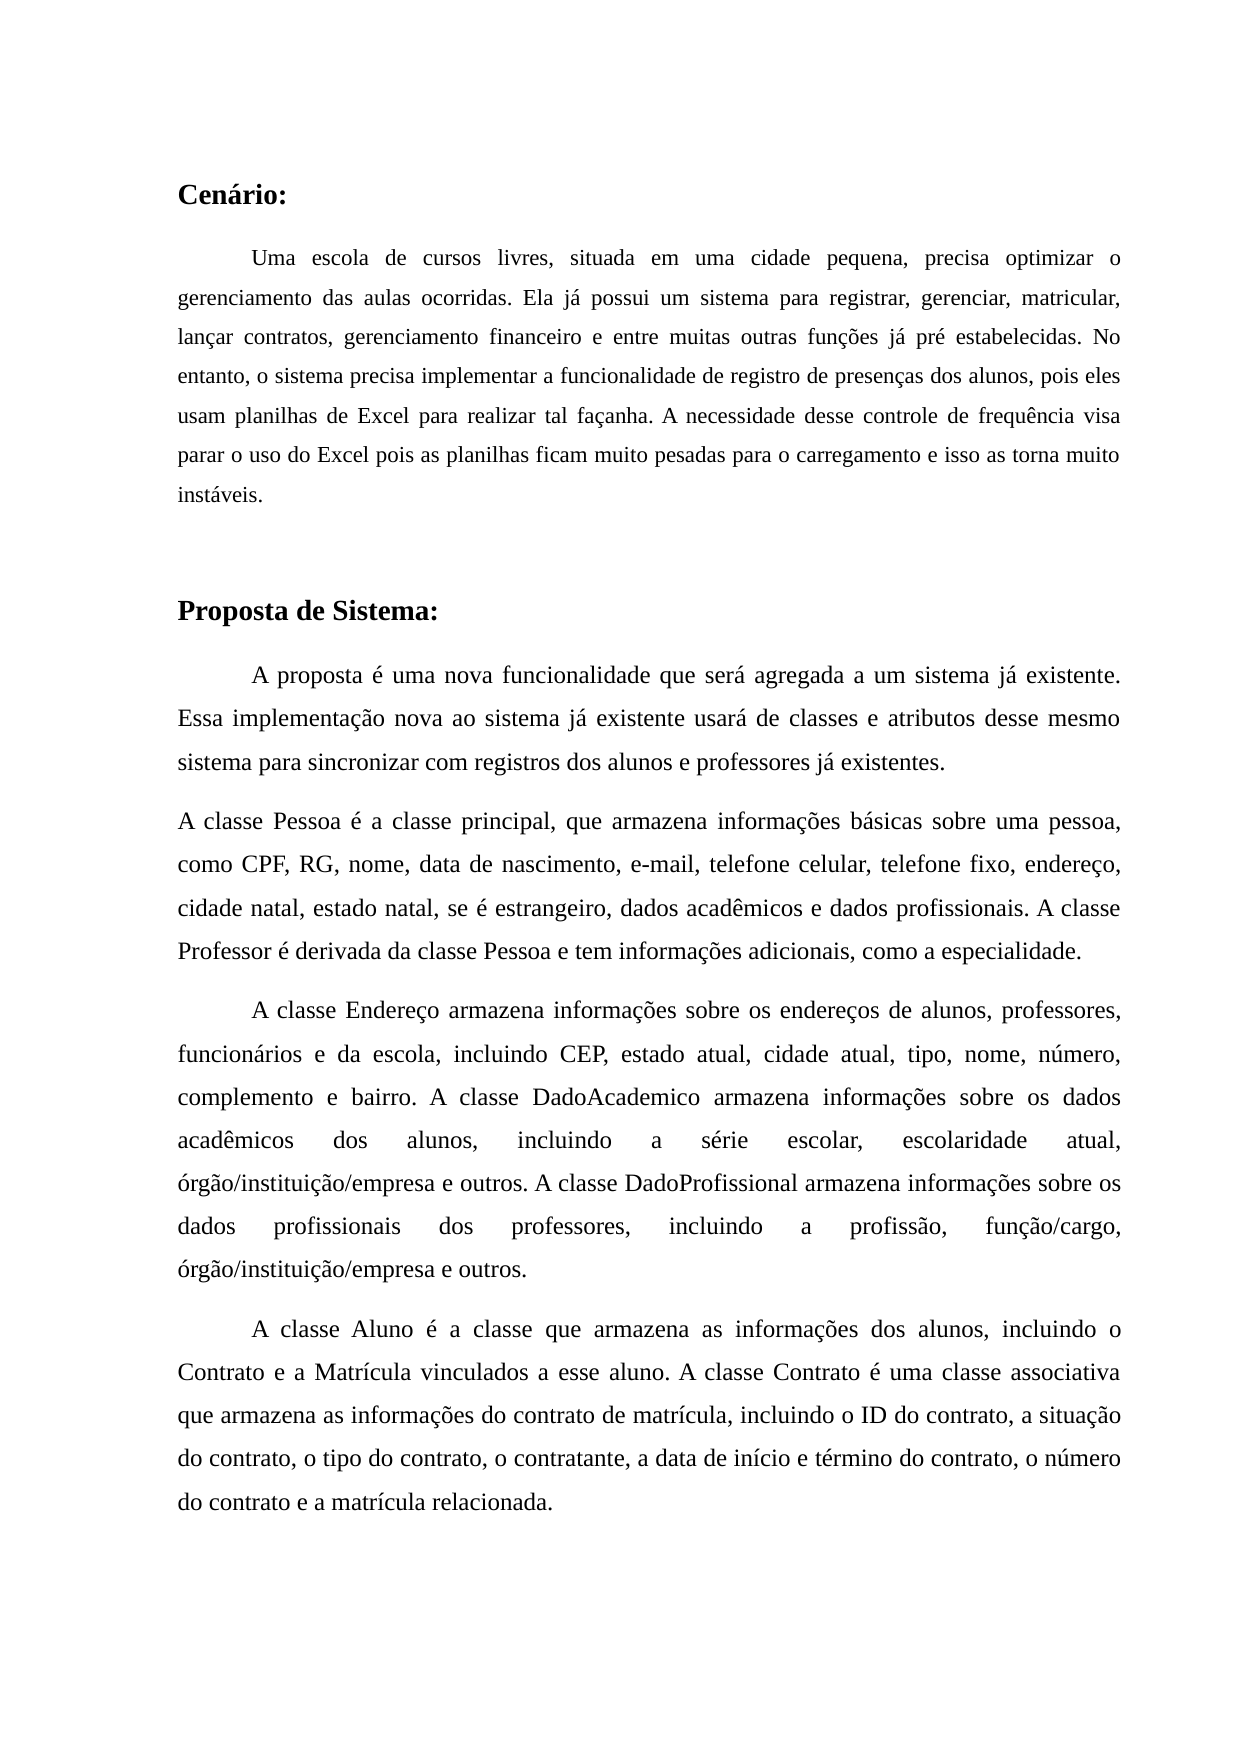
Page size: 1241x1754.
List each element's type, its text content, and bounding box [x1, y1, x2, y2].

text Cenário: [177, 177, 1122, 211]
text Uma escola de cursos livres, situada em uma cidade pequena, precisa optimizar o gerenciamento das aulas ocorridas. Ela já possui um sistema para registrar, gerenciar, matricular, lançar contratos, gerenciamento financeiro e entre muitas outras funções já pré estabelecidas. No entanto, o sistema precisa implementar a funcionalidade de registro de presenças dos alunos, pois eles usam planilhas de Excel para realizar tal façanha. A necessidade desse controle de frequência visa parar o uso do Excel pois as planilhas ficam muito pesadas para o carregamento e isso as torna muito instáveis. [177, 244, 1122, 507]
text A classe Endereço armazena informações sobre os endereços de alunos, professores, funcionários e da escola, incluindo CEP, estado atual, cidade atual, tipo, nome, número, complemento e bairro. A classe DadoAcademico armazena informações sobre os dados acadêmicos dos alunos, incluindo a série escolar, escolaridade atual, órgão/instituição/empresa e outros. A classe DadoProfissional armazena informações sobre os dados profissionais dos professores, incluindo a profissão, função/cargo, órgão/instituição/empresa e outros. [177, 996, 1122, 1283]
text A classe Aluno é a classe que armazena as informações dos alunos, incluindo o Contrato e a Matrícula vinculados a esse aluno. A classe Contrato é uma classe associativa que armazena as informações do contrato de matrícula, incluindo o ID do contrato, a situação do contrato, o tipo do contrato, o contratante, a data de início e término do contrato, o número do contrato e a matrícula relacionada. [177, 1314, 1122, 1515]
text Proposta de Sistema: [177, 593, 1122, 627]
text A proposta é uma nova funcionalidade que será agregada a um sistema já existente. Essa implementação nova ao sistema já existente usará de classes e atributos desse mesmo sistema para sincronizar com registros dos alunos e professores já existentes. [177, 660, 1122, 775]
text A classe Pessoa é a classe principal, que armazena informações básicas sobre uma pessoa, como CPF, RG, nome, data de nascimento, e-mail, telefone celular, telefone fixo, endereço, cidade natal, estado natal, se é estrangeiro, dados acadêmicos e dados profissionais. A classe Professor é derivada da classe Pessoa e tem informações adicionais, como a especialidade. [177, 806, 1122, 964]
